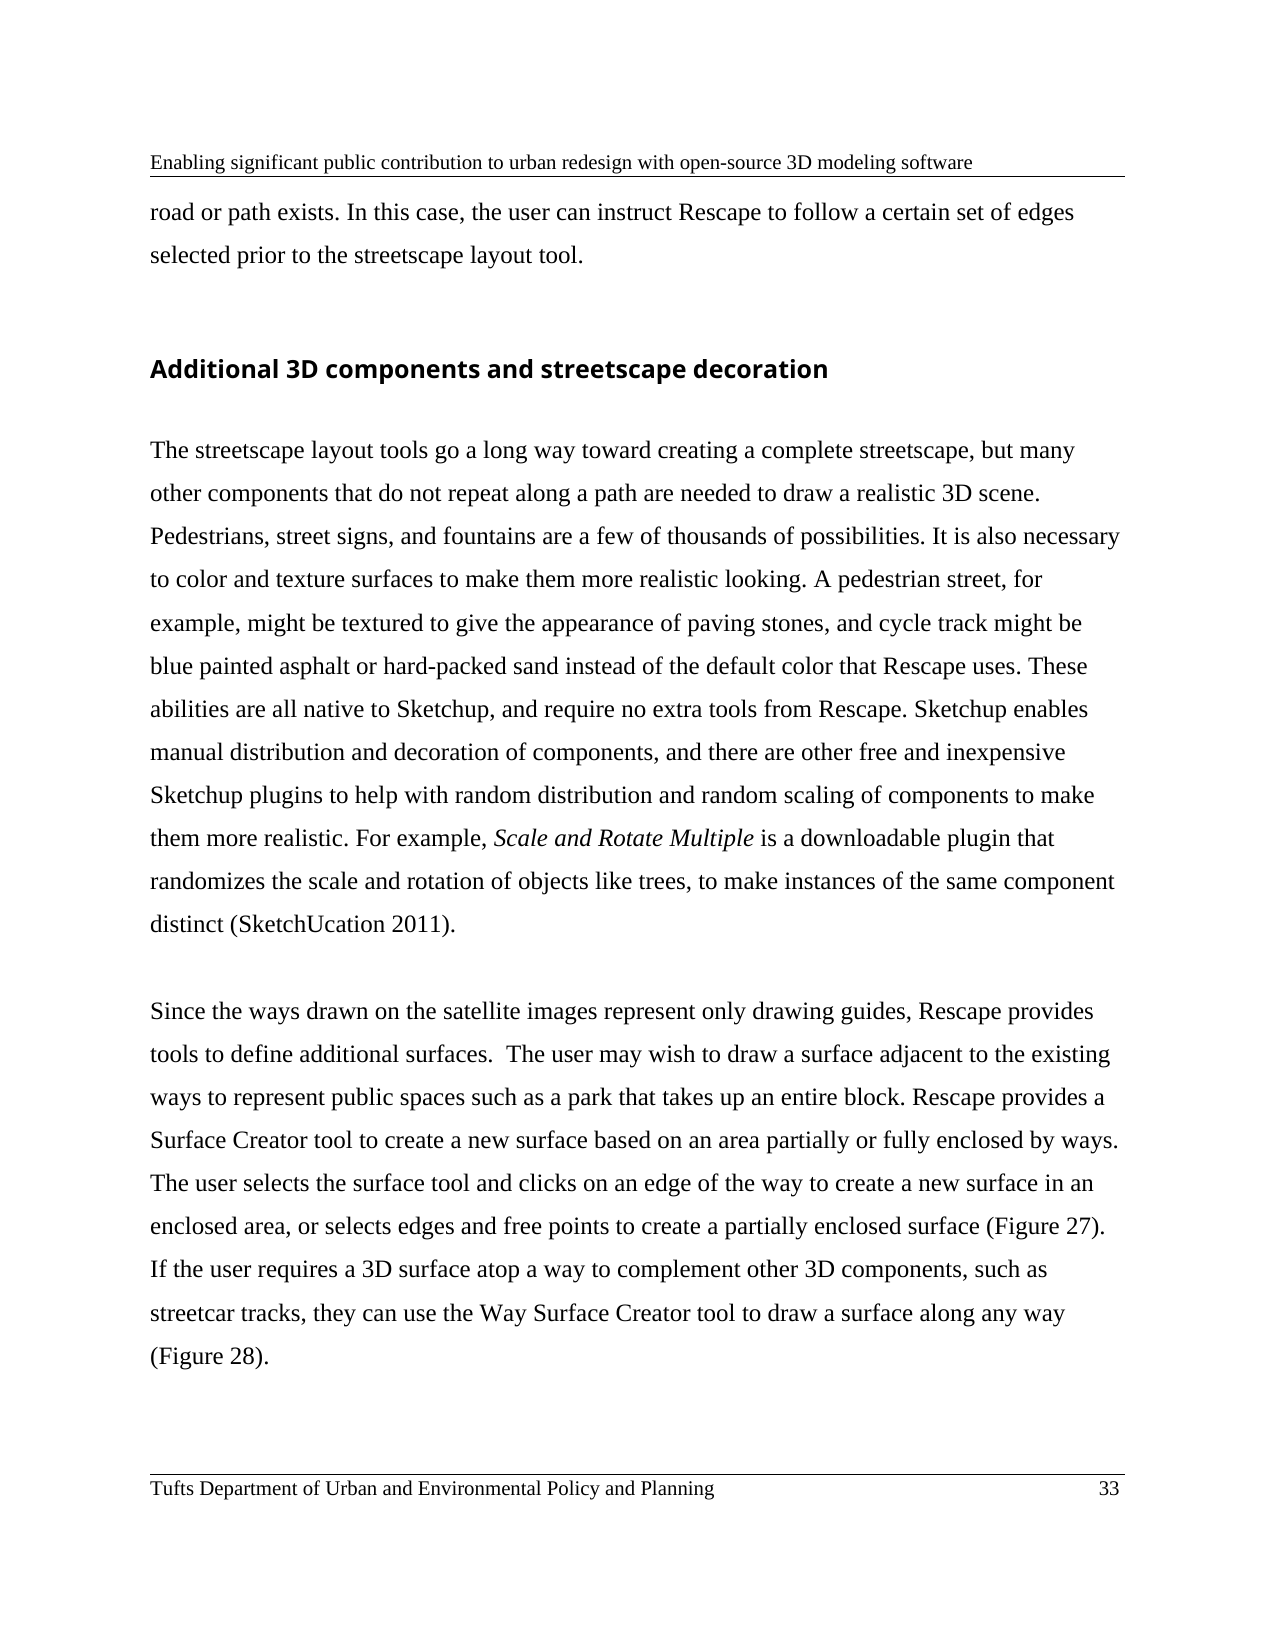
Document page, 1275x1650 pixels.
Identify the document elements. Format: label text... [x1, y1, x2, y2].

text Since the ways drawn on the satellite images represent only drawing guides, Rescape provides tools to define additional surfaces. The user may wish to draw a surface adjacent to the existing ways to represent public spaces such as a park that takes up an entire block. Rescape provides a Surface Creator tool to create a new surface based on an area partially or fully enclosed by ways. The user selects the surface tool and clicks on an edge of the way to create a new surface in an enclosed area, or selects edges and free points to create a partially enclosed surface (Figure 27). If the user requires a 3D surface atop a way to complement other 3D components, such as streetcar tracks, they can use the Way Surface Creator tool to draw a surface along any way (Figure 28). [150, 996, 1125, 1369]
text road or path exists. In this case, the user can instruct Rescape to follow a certain set of edges selected prior to the streetscape layout tool. [150, 197, 1125, 269]
subtitle Additional 3D components and streetscape decoration [150, 352, 1125, 386]
text The streetscape layout tools go a long way toward creating a complete streetscape, but many other components that do not repeat along a path are needed to draw a realistic 3D scene. Pedestrians, street signs, and fountains are a few of thousands of possibilities. It is also necessary to color and texture surfaces to make them more realistic looking. A pedestrian street, for example, might be textured to give the appearance of paving stones, and cycle track might be blue painted asphalt or hard-packed sand instead of the default color that Rescape uses. These abilities are all native to Sketchup, and require no extra tools from Rescape. Sketchup enables manual distribution and decoration of components, and there are other free and inexpensive Sketchup plugins to help with random distribution and random scaling of components to make them more realistic. For example, Scale and Rotate Multiple is a downloadable plugin that randomizes the scale and rotation of objects like trees, to make instances of the same component distinct (SketchUcation 2011). [150, 435, 1125, 938]
